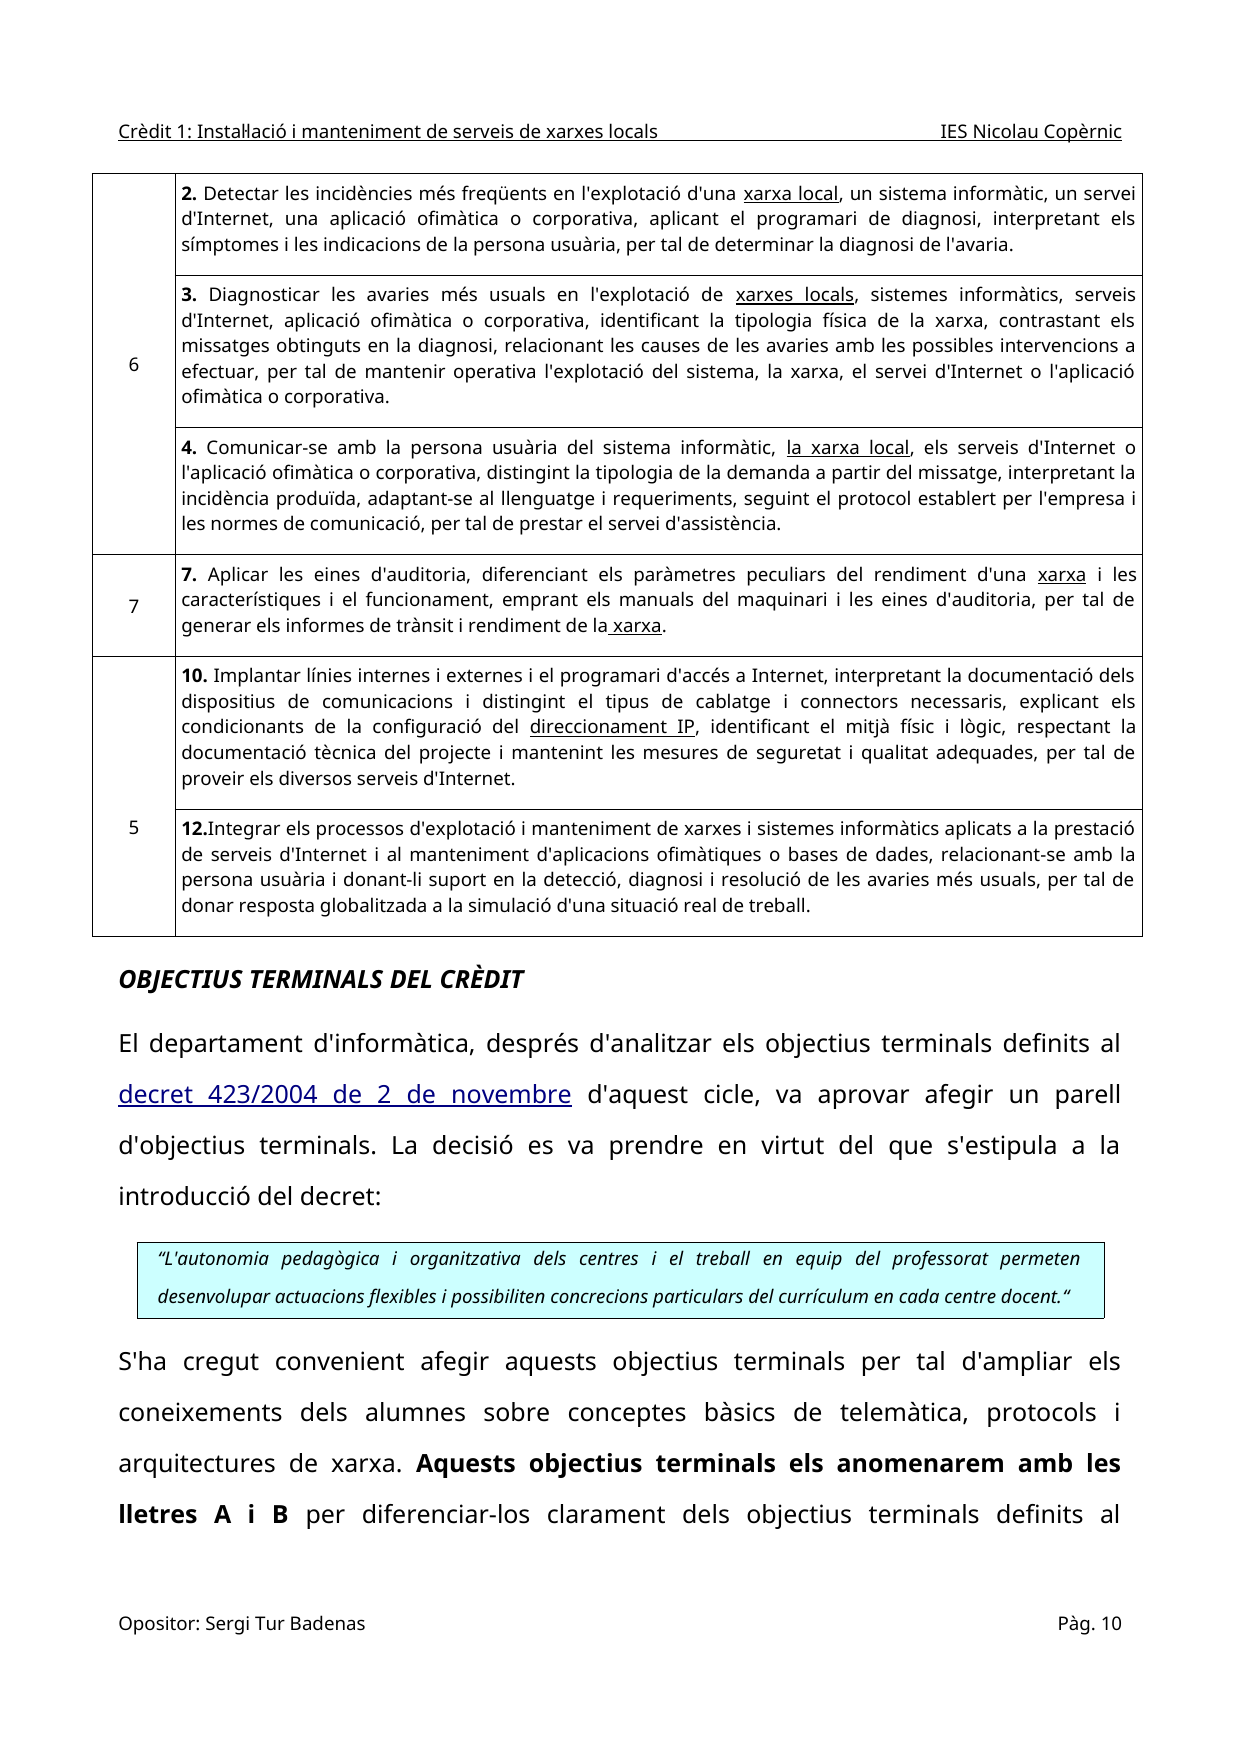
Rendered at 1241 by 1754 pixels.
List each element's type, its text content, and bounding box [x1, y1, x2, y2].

table_cell 6 [93, 174, 175, 554]
text El departament d'informàtica, després d'analitzar els objectius terminals definits al decret 423/2004 de 2 de novembre d'aquest cicle, va aprovar afegir un parell d'objectius terminals. La decisió es va prendre en virtut del que s'estipula a la introducció del decret: [118, 1025, 1122, 1212]
subtitle OBJECTIUS TERMINALS DEL CRÈDIT [118, 962, 1122, 996]
table_cell 10. Implantar línies internes i externes i el programari d'accés a Internet, interpretant la documentació dels dispositius de comunicacions i distingint el tipus de cablatge i connectors necessaris, explicant els condicionants de la configuració del direccionament IP, identificant el mitjà físic i lògic, respectant la documentació tècnica del projecte i mantenint les mesures de seguretat i qualitat adequades, per tal de proveir els diversos serveis d'Internet. [176, 657, 1142, 808]
table_cell 5 [93, 657, 175, 936]
table_cell 12.Integrar els processos d'explotació i manteniment de xarxes i sistemes informàtics aplicats a la prestació de serveis d'Internet i al manteniment d'aplicacions ofimàtiques o bases de dades, relacionant-se amb la persona usuària i donant-li suport en la detecció, diagnosi i resolució de les avaries més usuals, per tal de donar resposta globalitzada a la simulació d'una situació real de treball. [176, 810, 1142, 936]
table_cell 7 [93, 555, 175, 656]
table_cell 2. Detectar les incidències més freqüents en l'explotació d'una xarxa local, un sistema informàtic, un servei d'Internet, una aplicació ofimàtica o corporativa, aplicant el programari de diagnosi, interpretant els símptomes i les indicacions de la persona usuària, per tal de determinar la diagnosi de l'avaria. [176, 174, 1142, 275]
table_cell 3. Diagnosticar les avaries més usuals en l'explotació de xarxes locals, sistemes informàtics, serveis d'Internet, aplicació ofimàtica o corporativa, identificant la tipologia física de la xarxa, contrastant els missatges obtinguts en la diagnosi, relacionant les causes de les avaries amb les possibles intervencions a efectuar, per tal de mantenir operativa l'explotació del sistema, la xarxa, el servei d'Internet o l'aplicació ofimàtica o corporativa. [176, 276, 1142, 427]
table_cell 7. Aplicar les eines d'auditoria, diferenciant els paràmetres peculiars del rendiment d'una xarxa i les característiques i el funcionament, emprant els manuals del maquinari i les eines d'auditoria, per tal de generar els informes de trànsit i rendiment de la xarxa. [176, 555, 1142, 656]
text S'ha cregut convenient afegir aquests objectius terminals per tal d'ampliar els coneixements dels alumnes sobre conceptes bàsics de telemàtica, protocols i arquitectures de xarxa. Aquests objectius terminals els anomenarem amb les lletres A i B per diferenciar-los clarament dels objectius terminals definits al [118, 1343, 1122, 1531]
text “L'autonomia pedagògica i organitzativa dels centres i el treball en equip del professorat permeten desenvolupar actuacions flexibles i possibiliten concrecions particulars del currículum en cada centre docent.“ [157, 1245, 1083, 1309]
table_cell 4. Comunicar-se amb la persona usuària del sistema informàtic, la xarxa local, els serveis d'Internet o l'aplicació ofimàtica o corporativa, distingint la tipologia de la demanda a partir del missatge, interpretant la incidència produïda, adaptant-se al llenguatge i requeriments, seguint el protocol establert per l'empresa i les normes de comunicació, per tal de prestar el servei d'assistència. [176, 428, 1142, 554]
